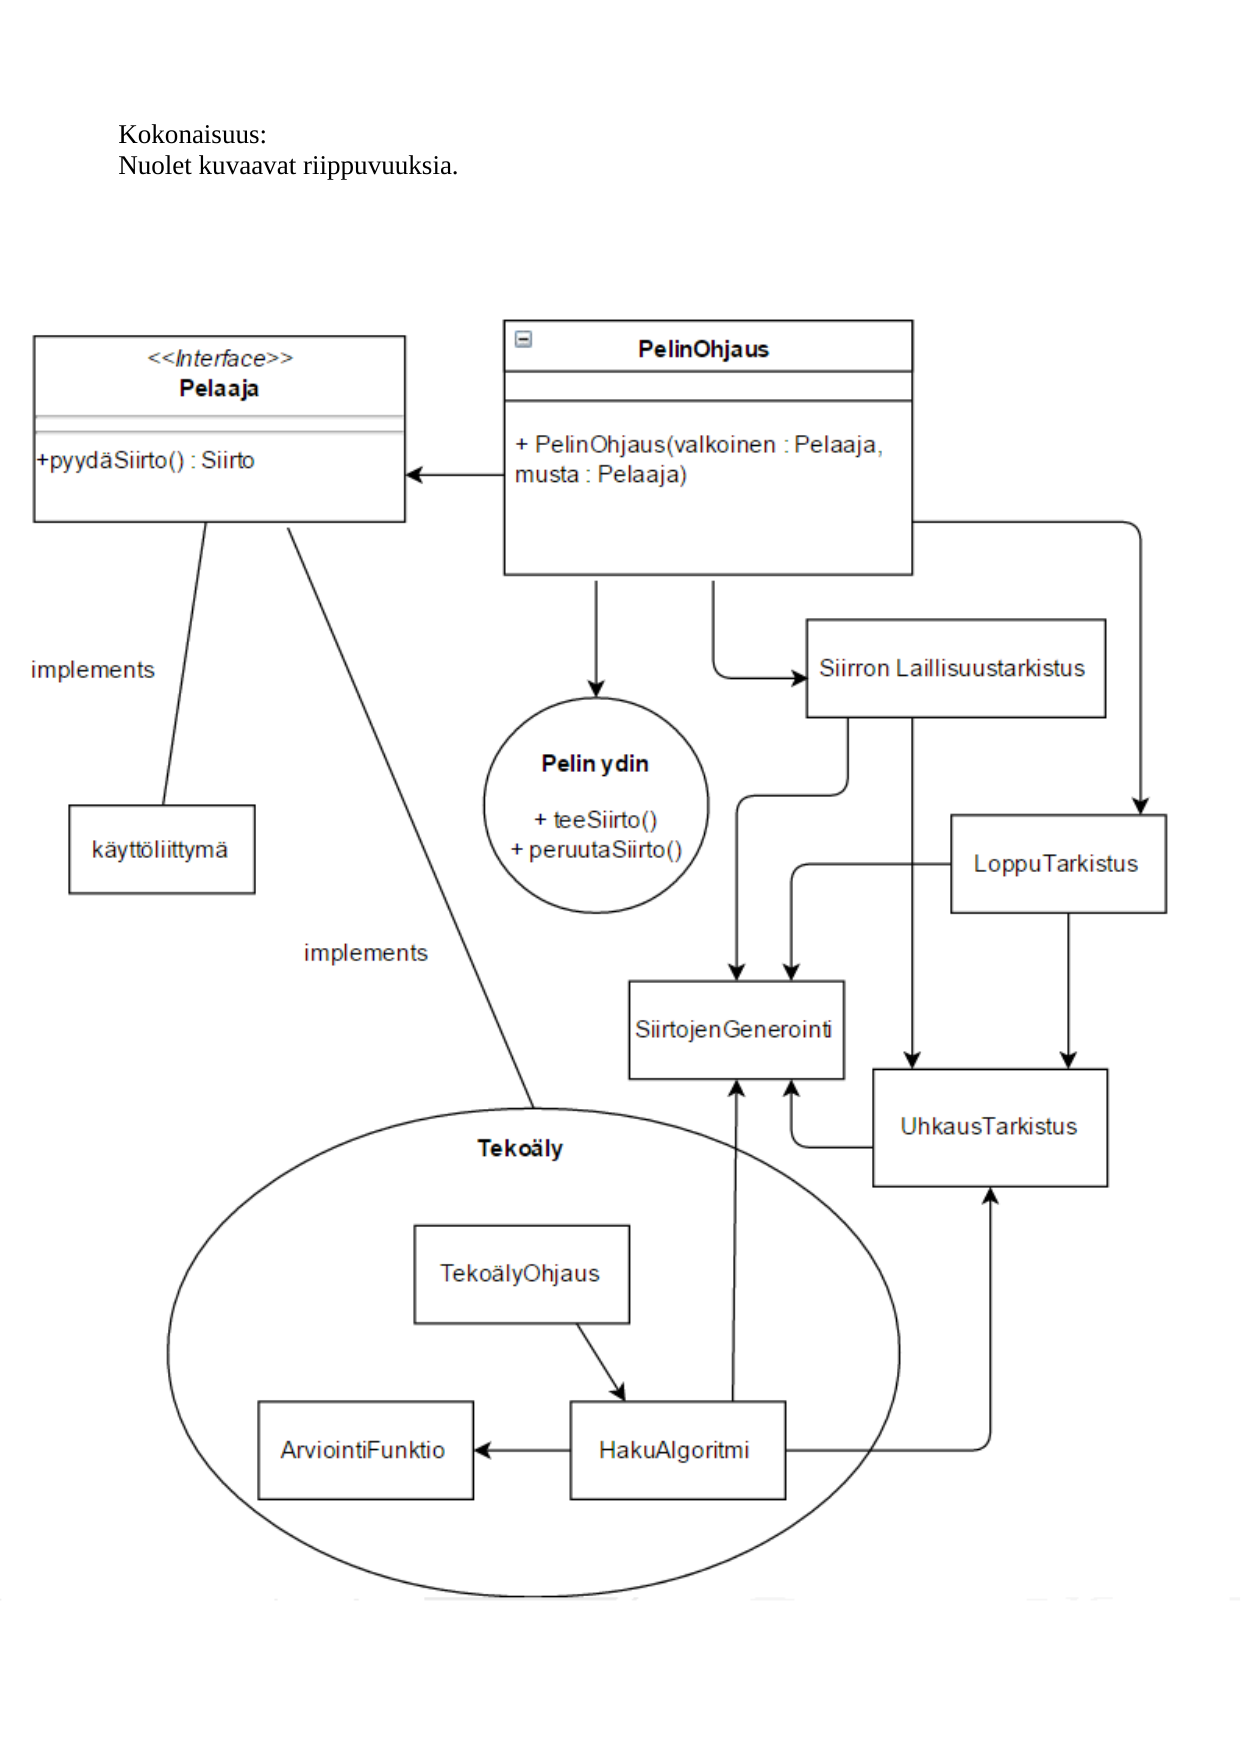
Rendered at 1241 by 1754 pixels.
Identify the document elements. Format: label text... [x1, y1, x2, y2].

text Nuolet kuvaavat riippuvuuksia. [118, 149, 1122, 180]
picture [0, 298, 1241, 1632]
text Kokonaisuus: [118, 118, 1122, 149]
